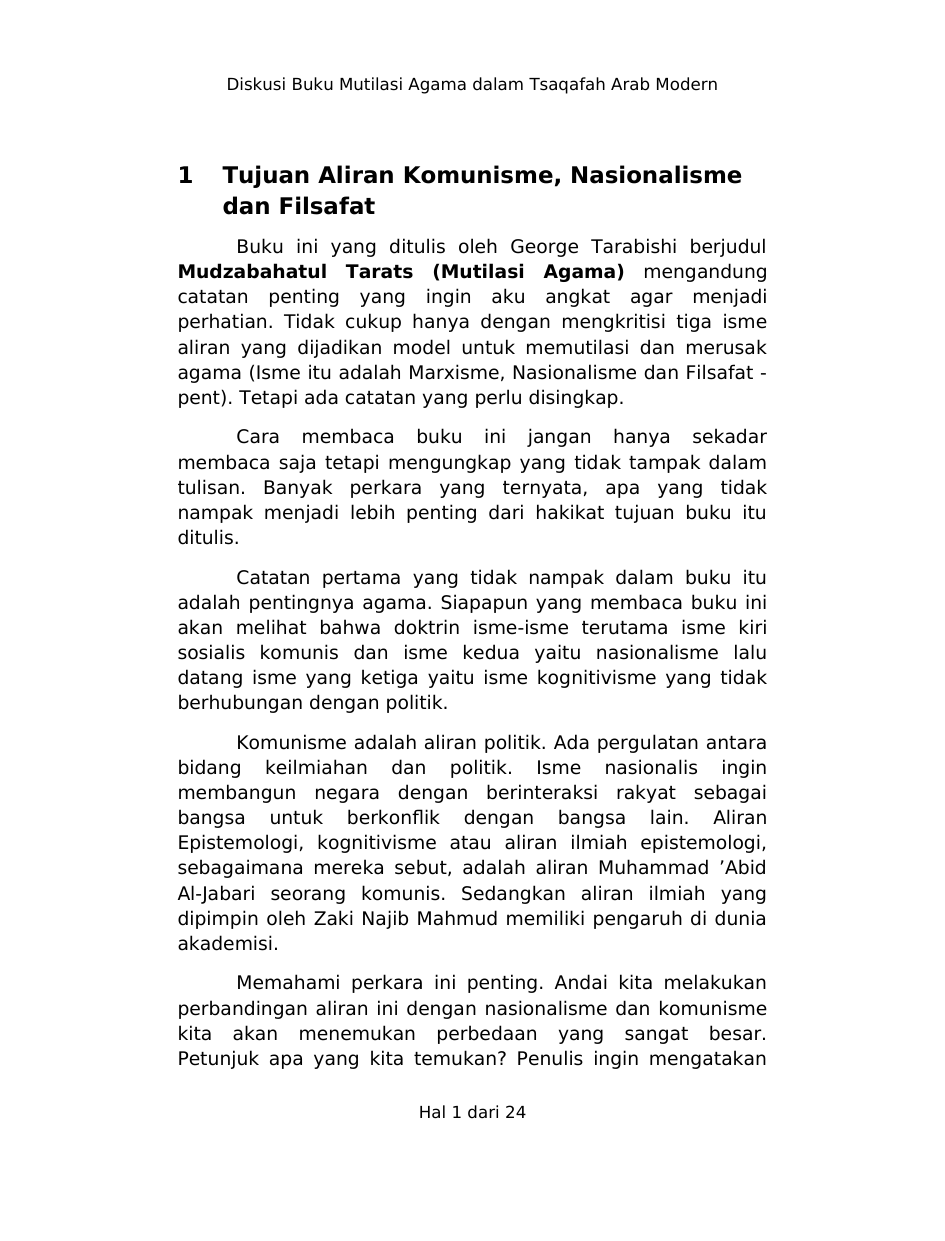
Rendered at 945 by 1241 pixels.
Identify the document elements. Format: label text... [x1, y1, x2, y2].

text Cara membaca buku ini jangan hanya sekadar membaca saja tetapi mengungkap yang tidak tampak dalam tulisan. Banyak perkara yang ternyata, apa yang tidak nampak menjadi lebih penting dari hakikat tujuan buku itu ditulis. [177, 427, 768, 549]
text Catatan pertama yang tidak nampak dalam buku itu adalah pentingnya agama. Siapapun yang membaca buku ini akan melihat bahwa doktrin isme-isme terutama isme kiri sosialis komunis dan isme kedua yaitu nasionalisme lalu datang isme yang ketiga yaitu isme kognitivisme yang tidak berhubungan dengan politik. [177, 567, 768, 714]
text Memahami perkara ini penting. Andai kita melakukan perbandingan aliran ini dengan nasionalisme dan komunisme kita akan menemukan perbedaan yang sangat besar. Petunjuk apa yang kita temukan? Penulis ingin mengatakan [177, 972, 768, 1069]
text Komunisme adalah aliran politik. Ada pergulatan antara bidang keilmiahan dan politik. Isme nasionalis ingin membangun negara dengan berinteraksi rakyat sebagai bangsa untuk berkonflik dengan bangsa lain. Aliran Epistemologi, kognitivisme atau aliran ilmiah epistemologi, sebagaimana mereka sebut, adalah aliran Muhammad ’Abid Al-Jabari seorang komunis. Sedangkan aliran ilmiah yang dipimpin oleh Zaki Najib Mahmud memiliki pengaruh di dunia akademisi. [177, 732, 768, 954]
text Buku ini yang ditulis oleh George Tarabishi berjudul Mudzabahatul Tarats (Mutilasi Agama) mengandung catatan penting yang ingin aku angkat agar menjadi perhatian. Tidak cukup hanya dengan mengkritisi tiga isme aliran yang dijadikan model untuk memutilasi dan merusak agama (Isme itu adalah Marxisme, Nasionalisme dan Filsafat -pent). Tetapi ada catatan yang perlu disingkap. [177, 236, 768, 409]
subtitle Tujuan Aliran Komunisme, Nasionalisme dan Filsafat [177, 162, 768, 220]
